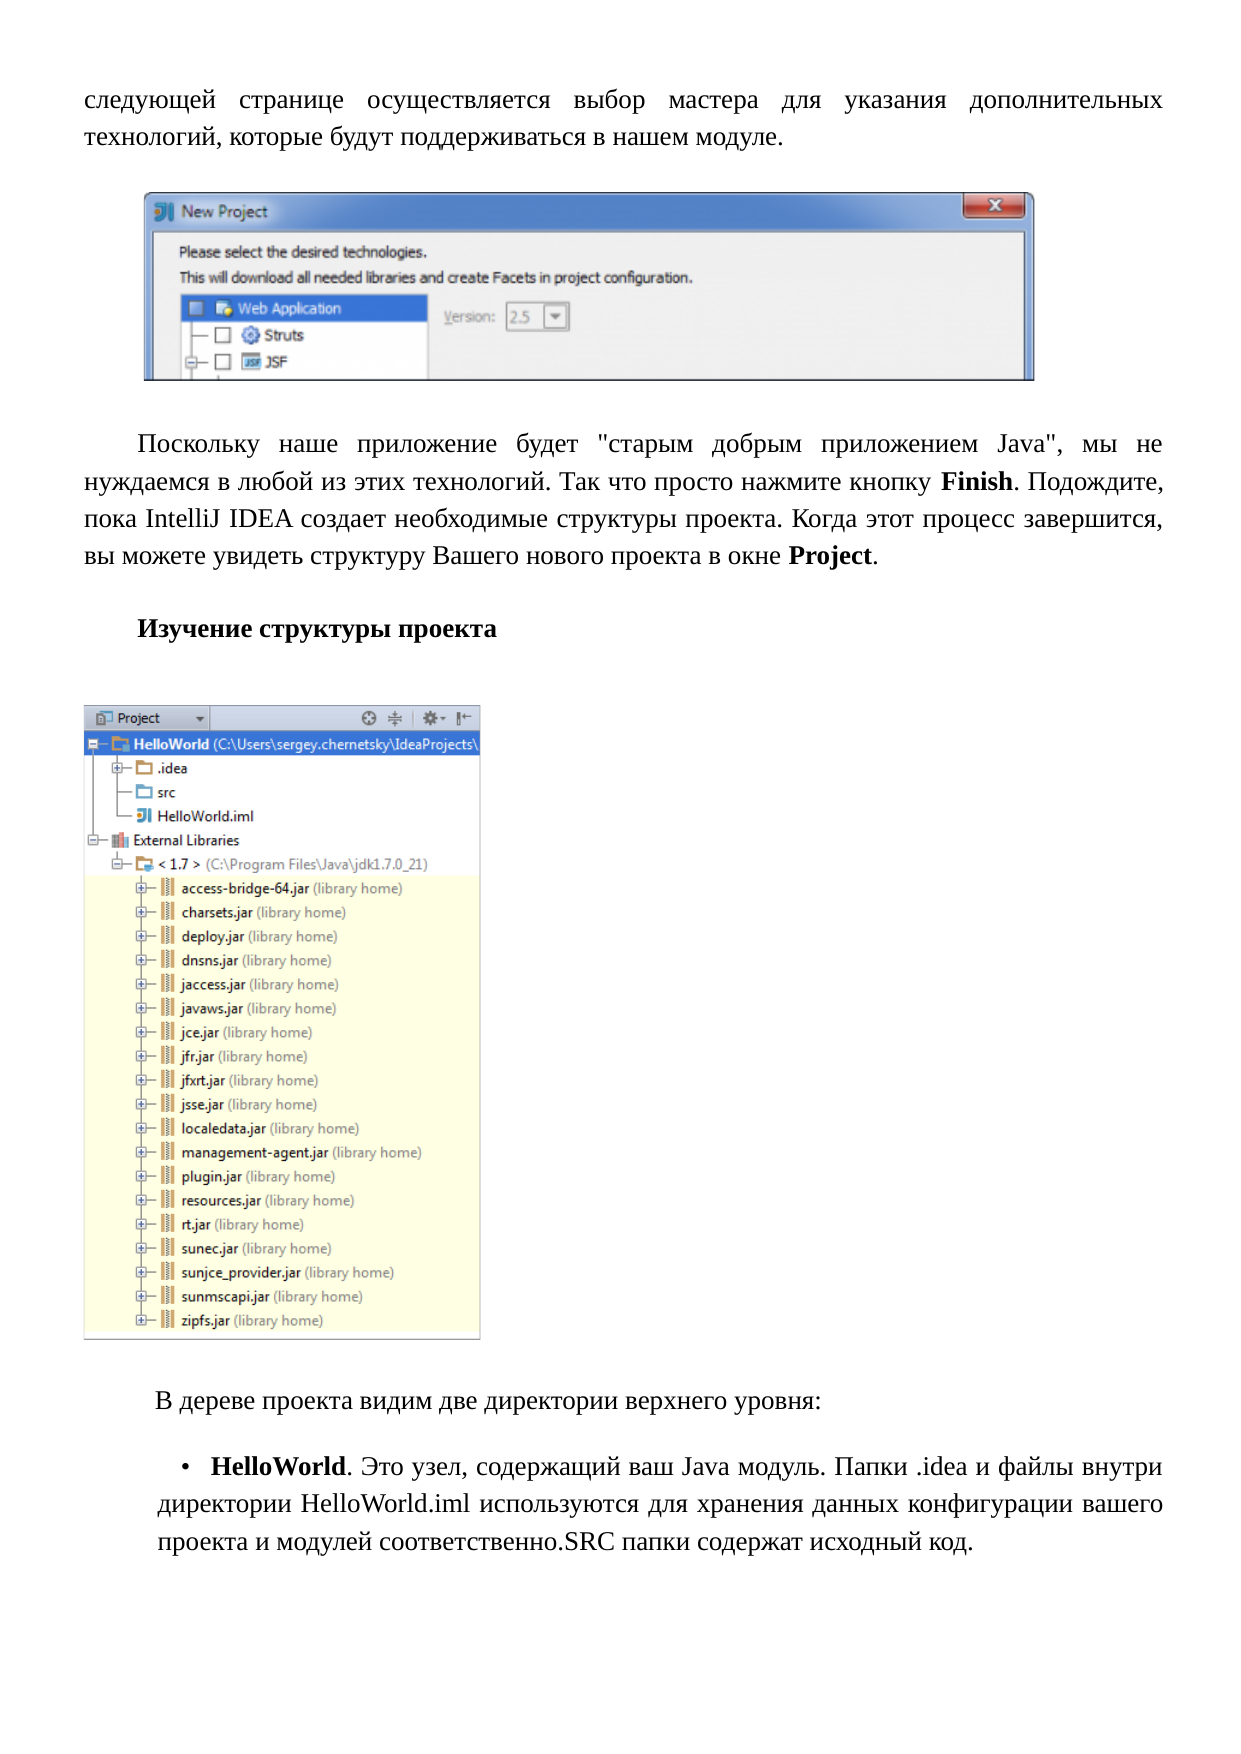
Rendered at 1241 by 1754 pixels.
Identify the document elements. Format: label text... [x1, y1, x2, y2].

picture [143, 192, 1035, 381]
picture [83, 705, 481, 1340]
text следующей странице осуществляется выбор мастера для указания дополнительных технологий, которые будут поддерживаться в нашем модуле. [84, 83, 1164, 151]
list HelloWorld. Это узел, содержащий ваш Java модуль. Папки .idea и файлы внутри директории HelloWorld.iml используются для хранения данных конфигурации вашего проекта и модулей соответственно.SRC папки содержат исходный код. [128, 1450, 1164, 1556]
subtitle Изучение структуры проекта В дереве проекта видим две директории верхнего уровня: [84, 612, 1164, 1415]
text Поскольку наше приложение будет "старым добрым приложением Java", мы не нуждаемся в любой из этих технологий. Так что просто нажмите кнопку Finish. Подождите, пока IntelliJ IDEA создает необходимые структуры проекта. Когда этот процесс завершится, вы можете увидеть структуру Вашего нового проекта в окне Project. [84, 428, 1164, 571]
